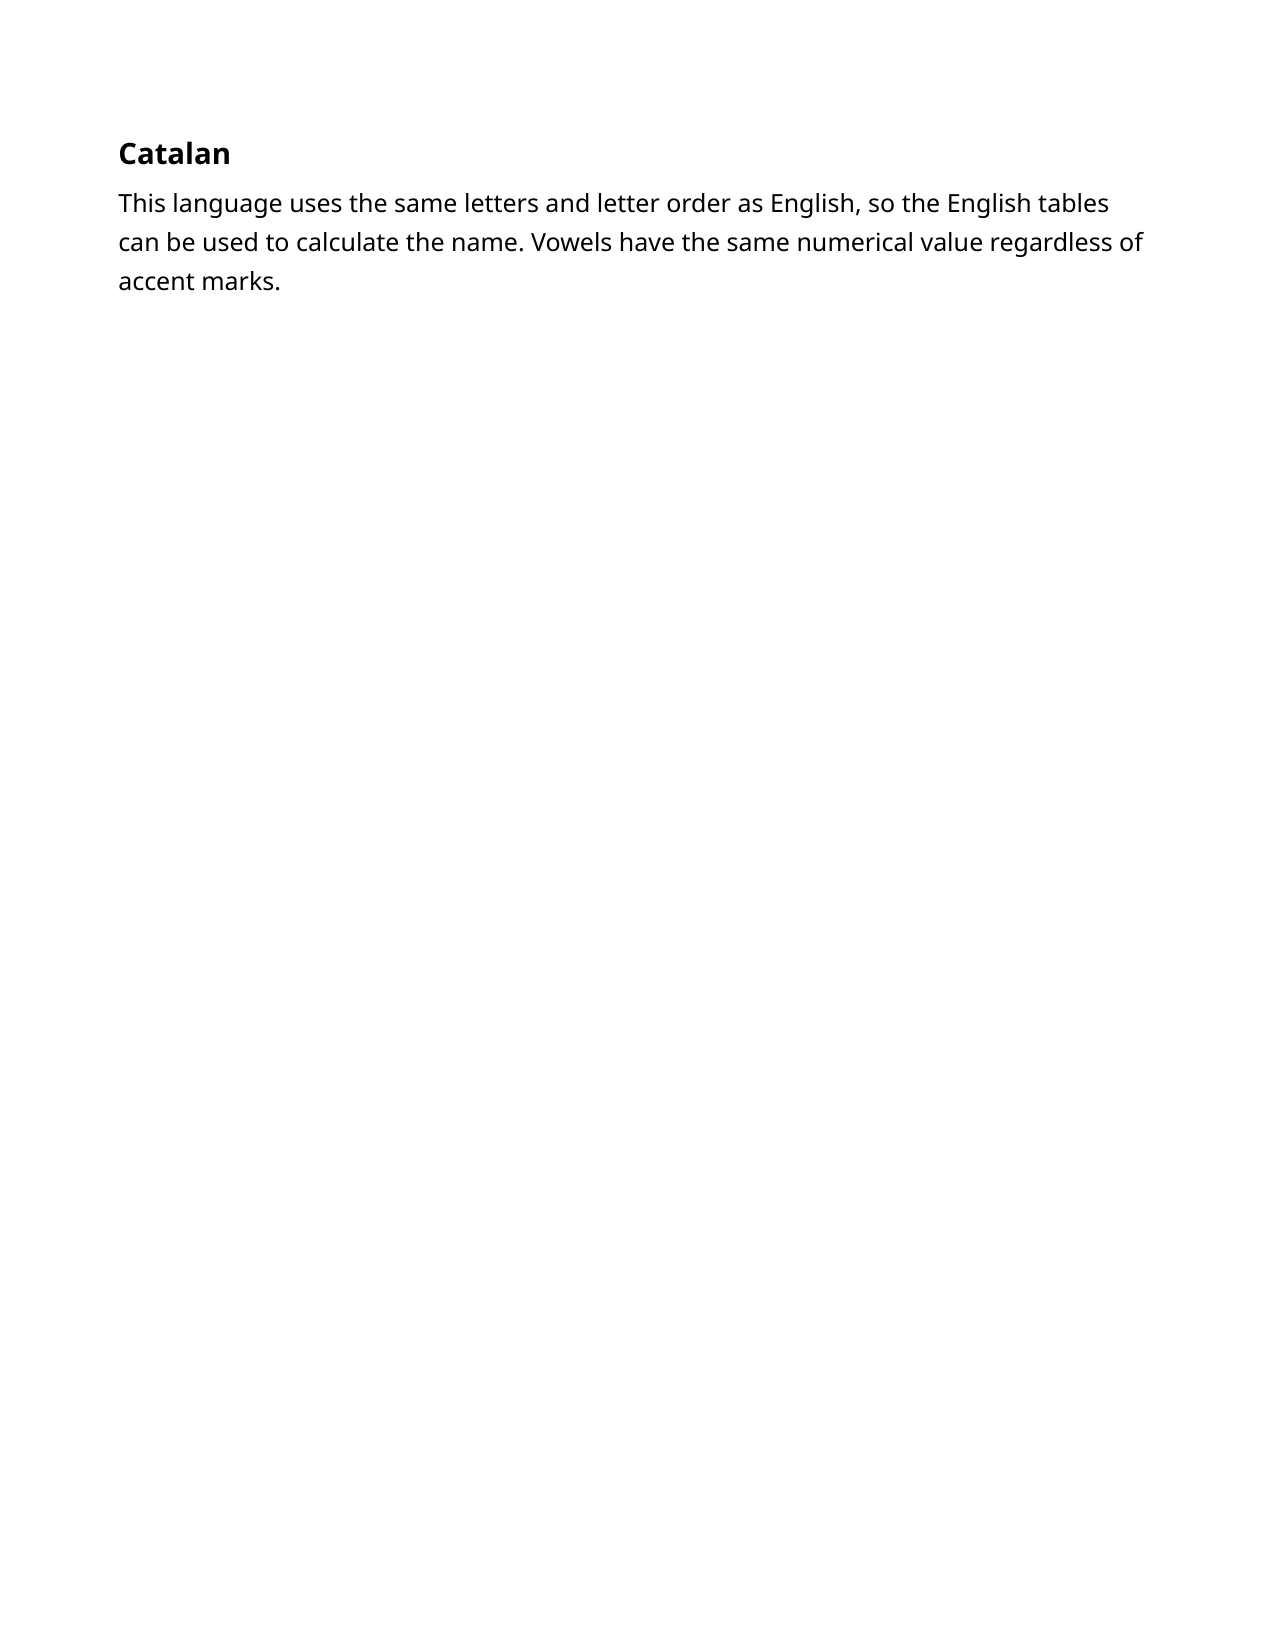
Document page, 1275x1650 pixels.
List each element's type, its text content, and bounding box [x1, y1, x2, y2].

text This language uses the same letters and letter order as English, so the English tables can be used to calculate the name. Vowels have the same numerical value regardless of accent marks. [118, 185, 1157, 298]
subtitle Catalan [118, 133, 1157, 173]
